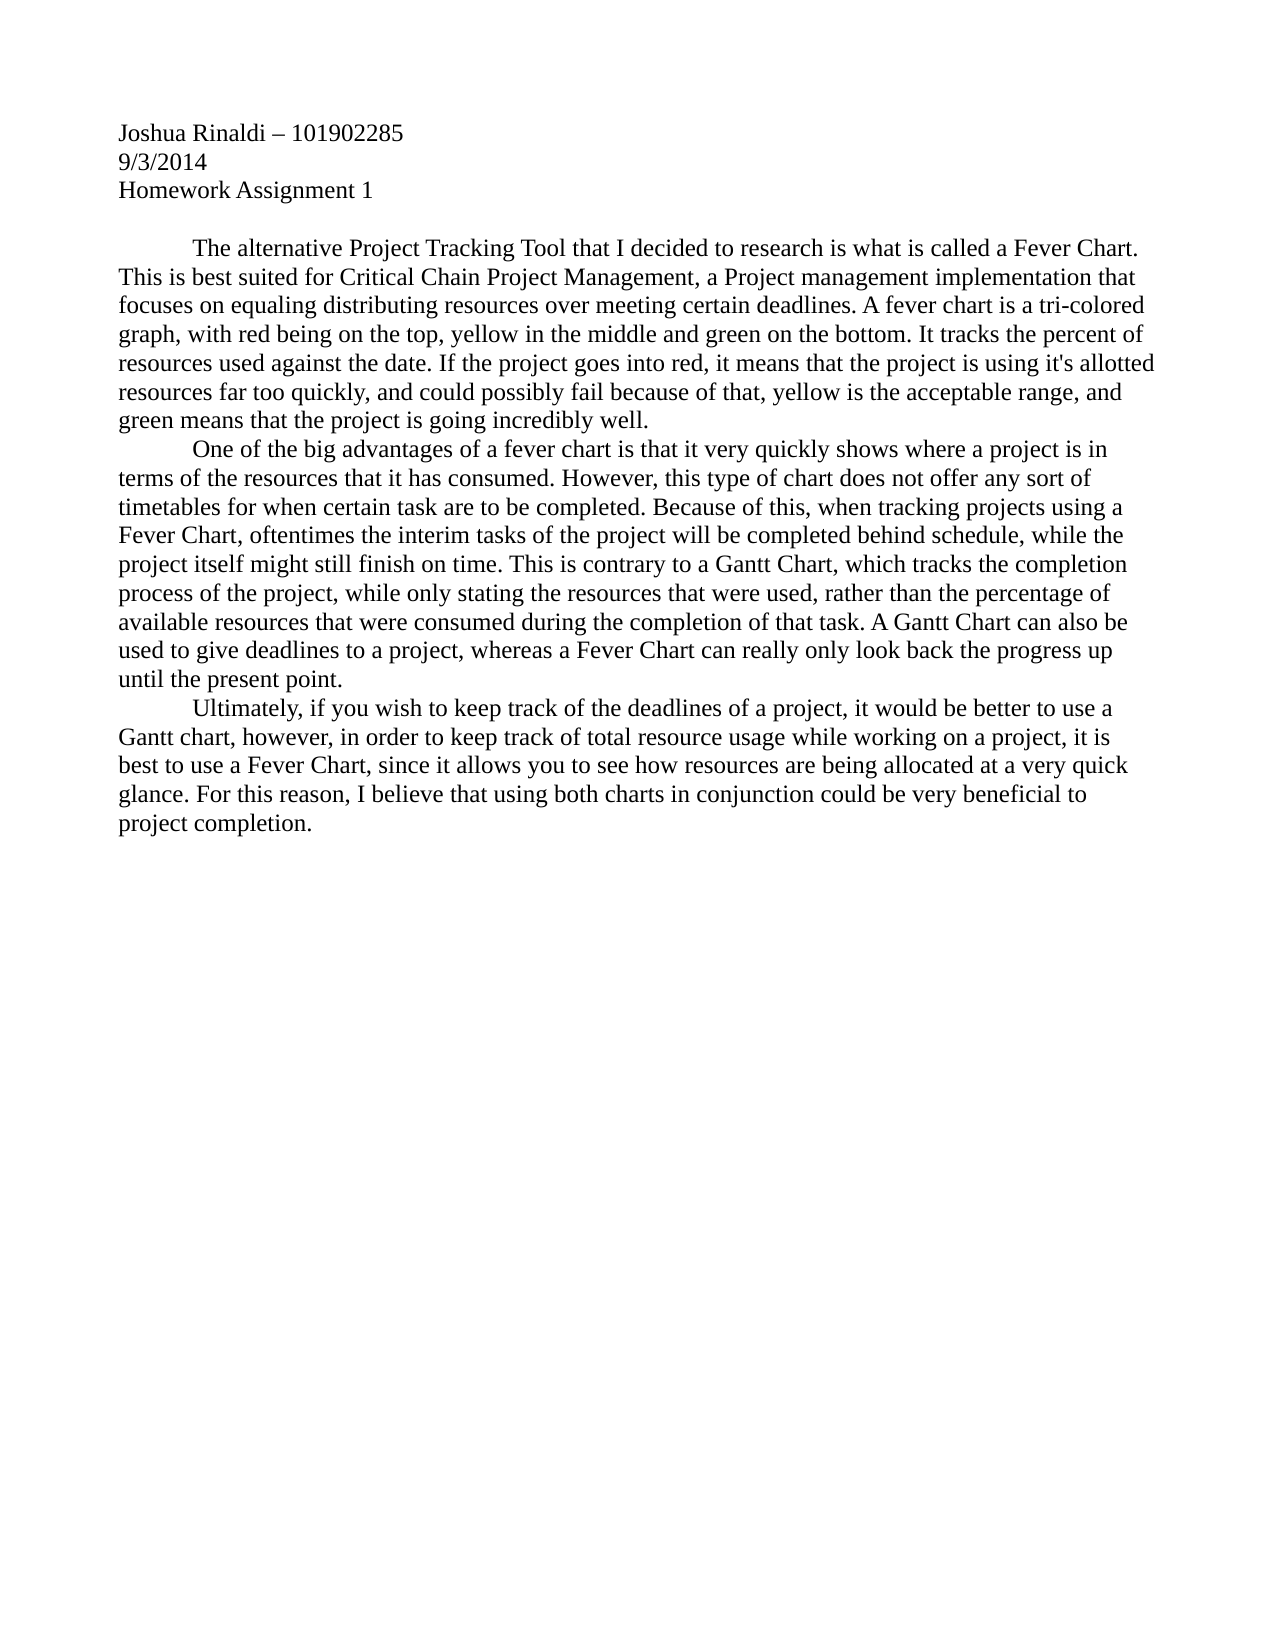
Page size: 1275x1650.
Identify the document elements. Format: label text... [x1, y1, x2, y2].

text 9/3/2014 [118, 147, 1157, 176]
text Ultimately, if you wish to keep track of the deadlines of a project, it would be better to use a Gantt chart, however, in order to keep track of total resource usage while working on a project, it is best to use a Fever Chart, since it allows you to see how resources are being allocated at a very quick glance. For this reason, I believe that using both charts in conjunction could be very beneficial to project completion. [118, 693, 1157, 837]
text The alternative Project Tracking Tool that I decided to research is what is called a Fever Chart. This is best suited for Critical Chain Project Management, a Project management implementation that focuses on equaling distributing resources over meeting certain deadlines. A fever chart is a tri-colored graph, with red being on the top, yellow in the middle and green on the bottom. It tracks the percent of resources used against the date. If the project goes into red, it means that the project is using it's allotted resources far too quickly, and could possibly fail because of that, yellow is the acceptable range, and green means that the project is going incredibly well. [118, 233, 1157, 434]
text One of the big advantages of a fever chart is that it very quickly shows where a project is in terms of the resources that it has consumed. However, this type of chart does not offer any sort of timetables for when certain task are to be completed. Because of this, when tracking projects using a Fever Chart, oftentimes the interim tasks of the project will be completed behind schedule, while the project itself might still finish on time. This is contrary to a Gantt Chart, which tracks the completion process of the project, while only stating the resources that were used, rather than the percentage of available resources that were consumed during the completion of that task. A Gantt Chart can also be used to give deadlines to a project, whereas a Fever Chart can really only look back the progress up until the present point. [118, 434, 1157, 693]
text Homework Assignment 1 [118, 176, 1157, 204]
text Joshua Rinaldi – 101902285 [118, 118, 1157, 147]
